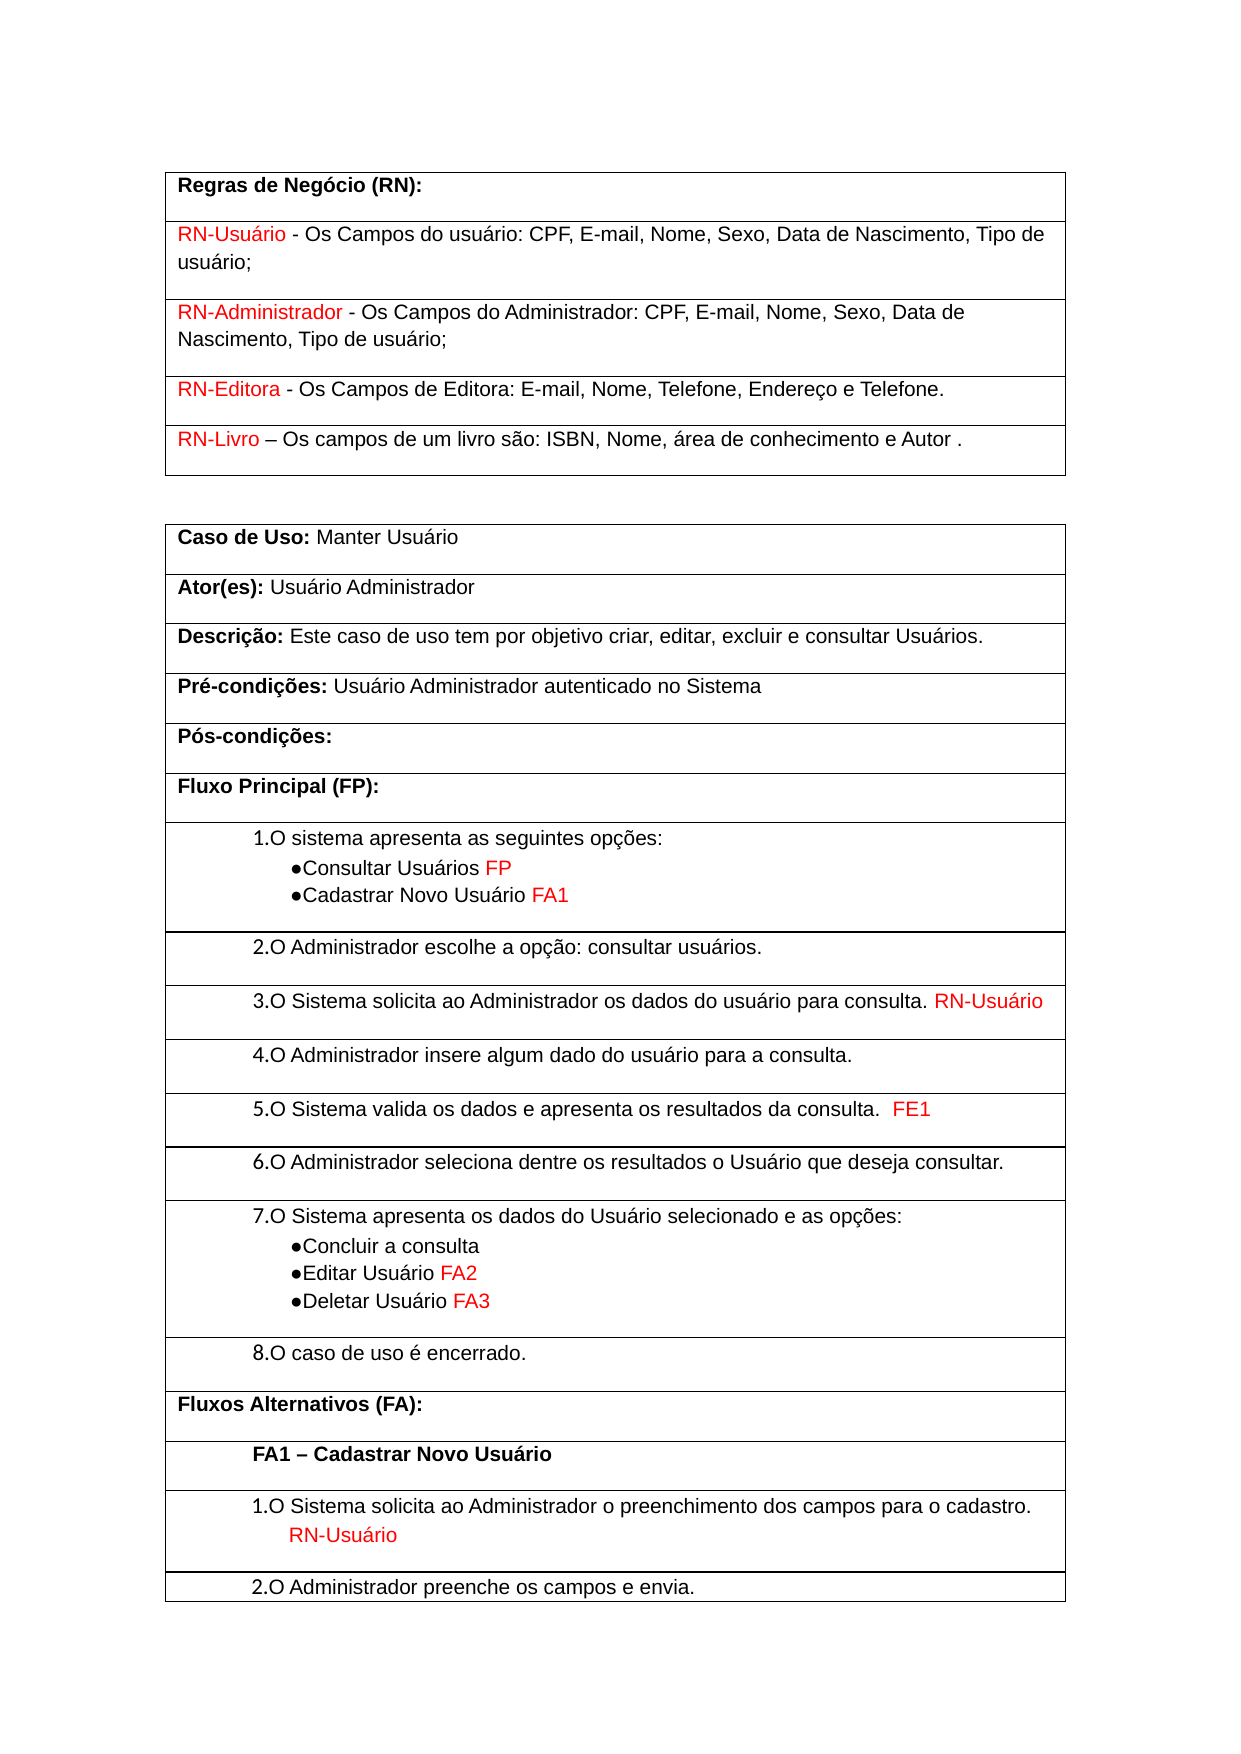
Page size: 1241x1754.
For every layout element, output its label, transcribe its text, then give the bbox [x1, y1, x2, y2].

table_cell Pós-condições: [166, 724, 1065, 772]
table_cell O Sistema apresenta os dados do Usuário selecionado e as opções: Concluir a consulta Editar Usuário FA2 Deletar Usuário FA3 [166, 1201, 1065, 1337]
table_cell O Administrador preenche os campos e envia. [166, 1573, 1065, 1601]
table_cell O Sistema solicita ao Administrador os dados do usuário para consulta. RN-Usuário [166, 986, 1065, 1039]
table_cell Pré-condições: Usuário Administrador autenticado no Sistema [166, 674, 1065, 723]
table_cell RN-Usuário - Os Campos do usuário: CPF, E-mail, Nome, Sexo, Data de Nascimento, Tipo de usuário; [166, 222, 1065, 298]
table_header Regras de Negócio (RN): [166, 173, 1065, 221]
table_header Caso de Uso: Manter Usuário [166, 525, 1065, 574]
table_cell Fluxos Alternativos (FA): [166, 1392, 1065, 1441]
table_cell FA1 – Cadastrar Novo Usuário [166, 1442, 1065, 1490]
table_cell O Administrador insere algum dado do usuário para a consulta. [166, 1040, 1065, 1093]
table_cell O Administrador seleciona dentre os resultados o Usuário que deseja consultar. [166, 1148, 1065, 1200]
table_cell Ator(es): Usuário Administrador [166, 575, 1065, 623]
table_cell Fluxo Principal (FP): [166, 774, 1065, 822]
table_cell O caso de uso é encerrado. [166, 1338, 1065, 1391]
table_cell RN-Administrador - Os Campos do Administrador: CPF, E-mail, Nome, Sexo, Data de Nascimento, Tipo de usuário; [166, 300, 1065, 376]
table_cell O Sistema valida os dados e apresenta os resultados da consulta. FE1 [166, 1094, 1065, 1146]
table_cell O Sistema solicita ao Administrador o preenchimento dos campos para o cadastro. RN-Usuário [166, 1491, 1065, 1571]
table_cell RN-Editora - Os Campos de Editora: E-mail, Nome, Telefone, Endereço e Telefone. [166, 377, 1065, 425]
table_cell O Administrador escolhe a opção: consultar usuários. [166, 933, 1065, 985]
table_cell RN-Livro – Os campos de um livro são: ISBN, Nome, área de conhecimento e Autor . [166, 426, 1065, 475]
table_cell Descrição: Este caso de uso tem por objetivo criar, editar, excluir e consultar Usuários. [166, 624, 1065, 673]
table_cell O sistema apresenta as seguintes opções: Consultar Usuários FP Cadastrar Novo Usuário FA1 [166, 823, 1065, 931]
